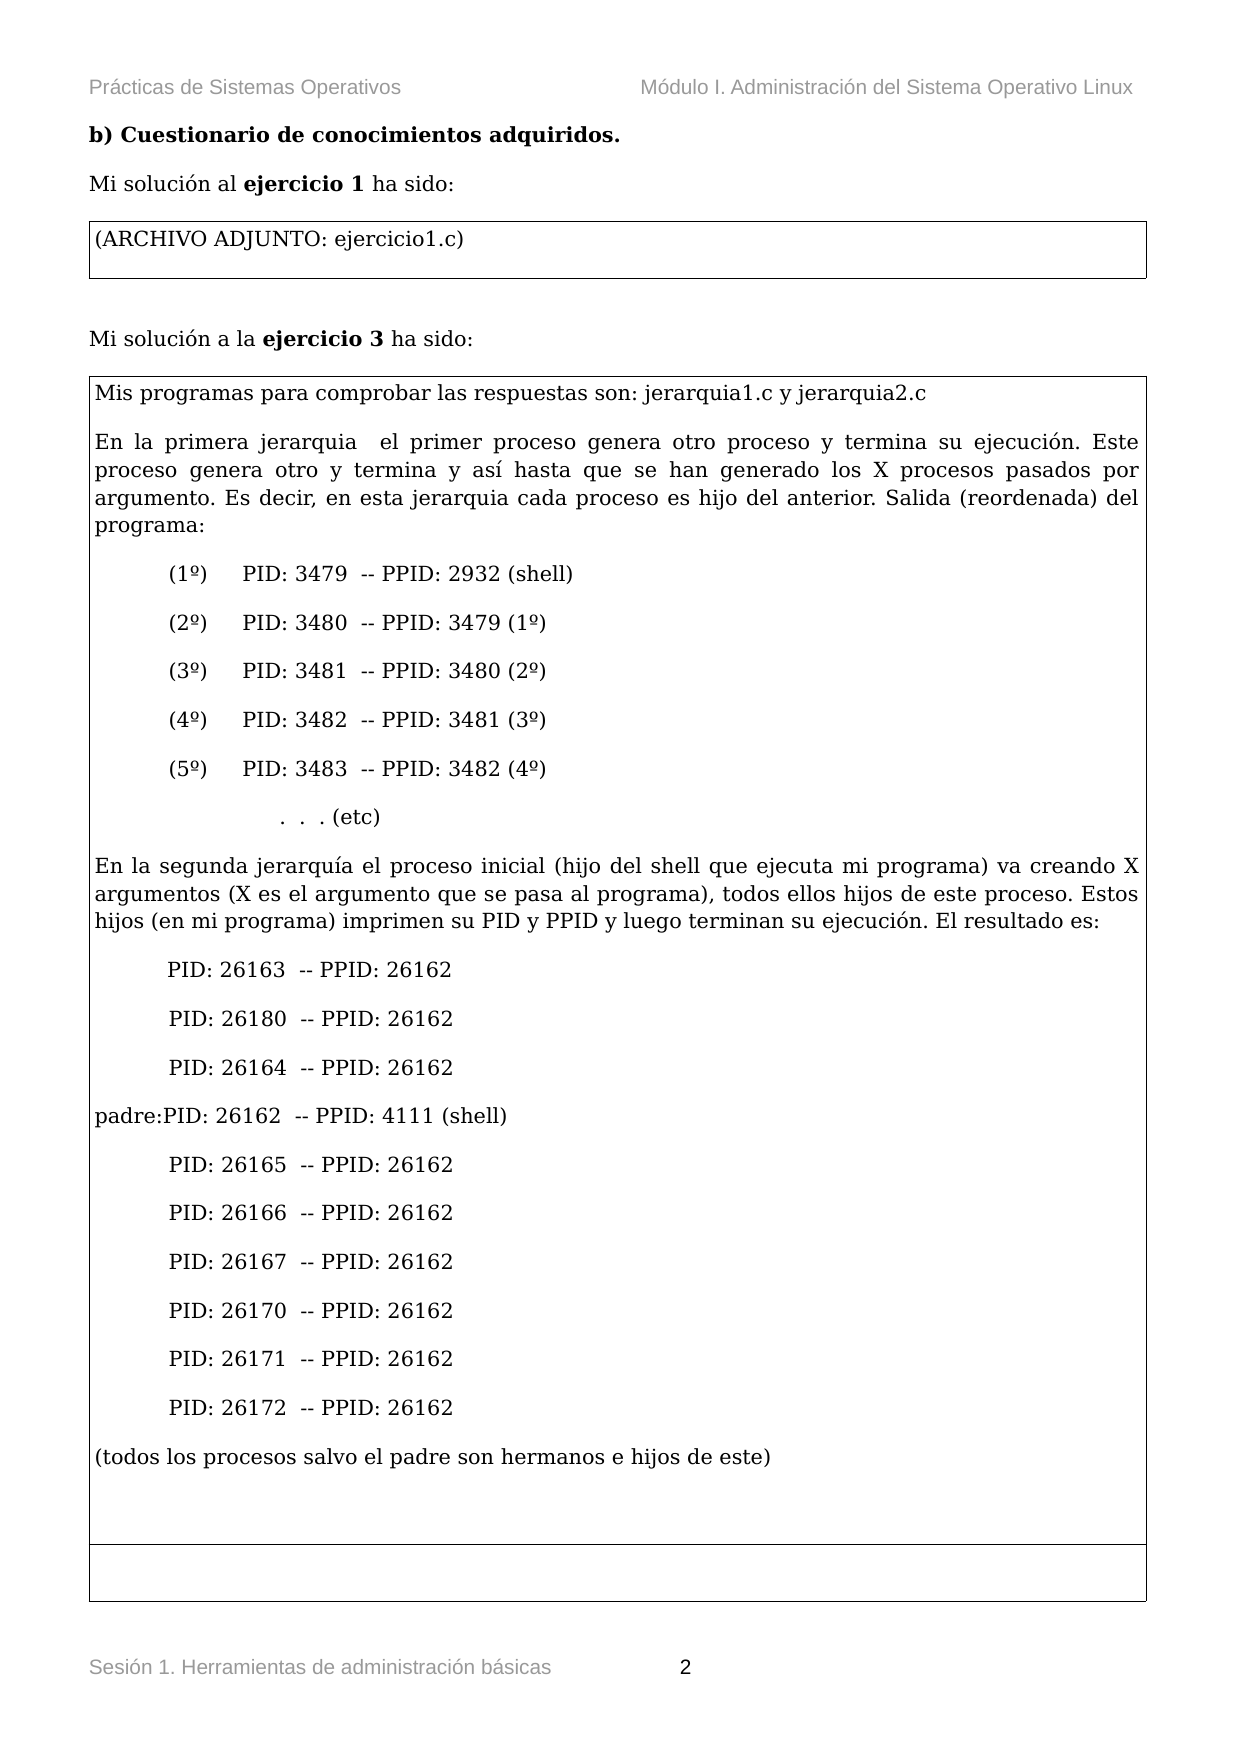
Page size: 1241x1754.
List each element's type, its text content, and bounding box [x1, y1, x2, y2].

text b) Cuestionario de conocimientos adquiridos. [89, 123, 1146, 148]
table_cell [90, 1545, 1146, 1601]
table_header (ARCHIVO ADJUNTO: ejercicio1.c) [90, 222, 1146, 278]
table_header Mis programas para comprobar las respuestas son: jerarquia1.c y jerarquia2.c En la primera jerarquia el primer proceso genera otro proceso y termina su ejecución. Este proceso genera otro y termina y así hasta que se han generado los X procesos pasados por argumento. Es decir, en esta jerarquia cada proceso es hijo del anterior. Salida (reordenada) del programa: (1º) PID: 3479 -- PPID: 2932 (shell) (2º) PID: 3480 -- PPID: 3479 (1º) (3º) PID: 3481 -- PPID: 3480 (2º) (4º) PID: 3482 -- PPID: 3481 (3º) (5º) PID: 3483 -- PPID: 3482 (4º) . . . (etc) En la segunda jerarquía el proceso inicial (hijo del shell que ejecuta mi programa) va creando X argumentos (X es el argumento que se pasa al programa), todos ellos hijos de este proceso. Estos hijos (en mi programa) imprimen su PID y PPID y luego terminan su ejecución. El resultado es: PID: 26163 -- PPID: 26162 PID: 26180 -- PPID: 26162 PID: 26164 -- PPID: 26162 padre:PID: 26162 -- PPID: 4111 (shell) PID: 26165 -- PPID: 26162 PID: 26166 -- PPID: 26162 PID: 26167 -- PPID: 26162 PID: 26170 -- PPID: 26162 PID: 26171 -- PPID: 26162 PID: 26172 -- PPID: 26162 (todos los procesos salvo el padre son hermanos e hijos de este) [90, 377, 1146, 1544]
text Mi solución a la ejercicio 3 ha sido: [89, 327, 1146, 351]
text Mi solución al ejercicio 1 ha sido: [89, 172, 1146, 197]
